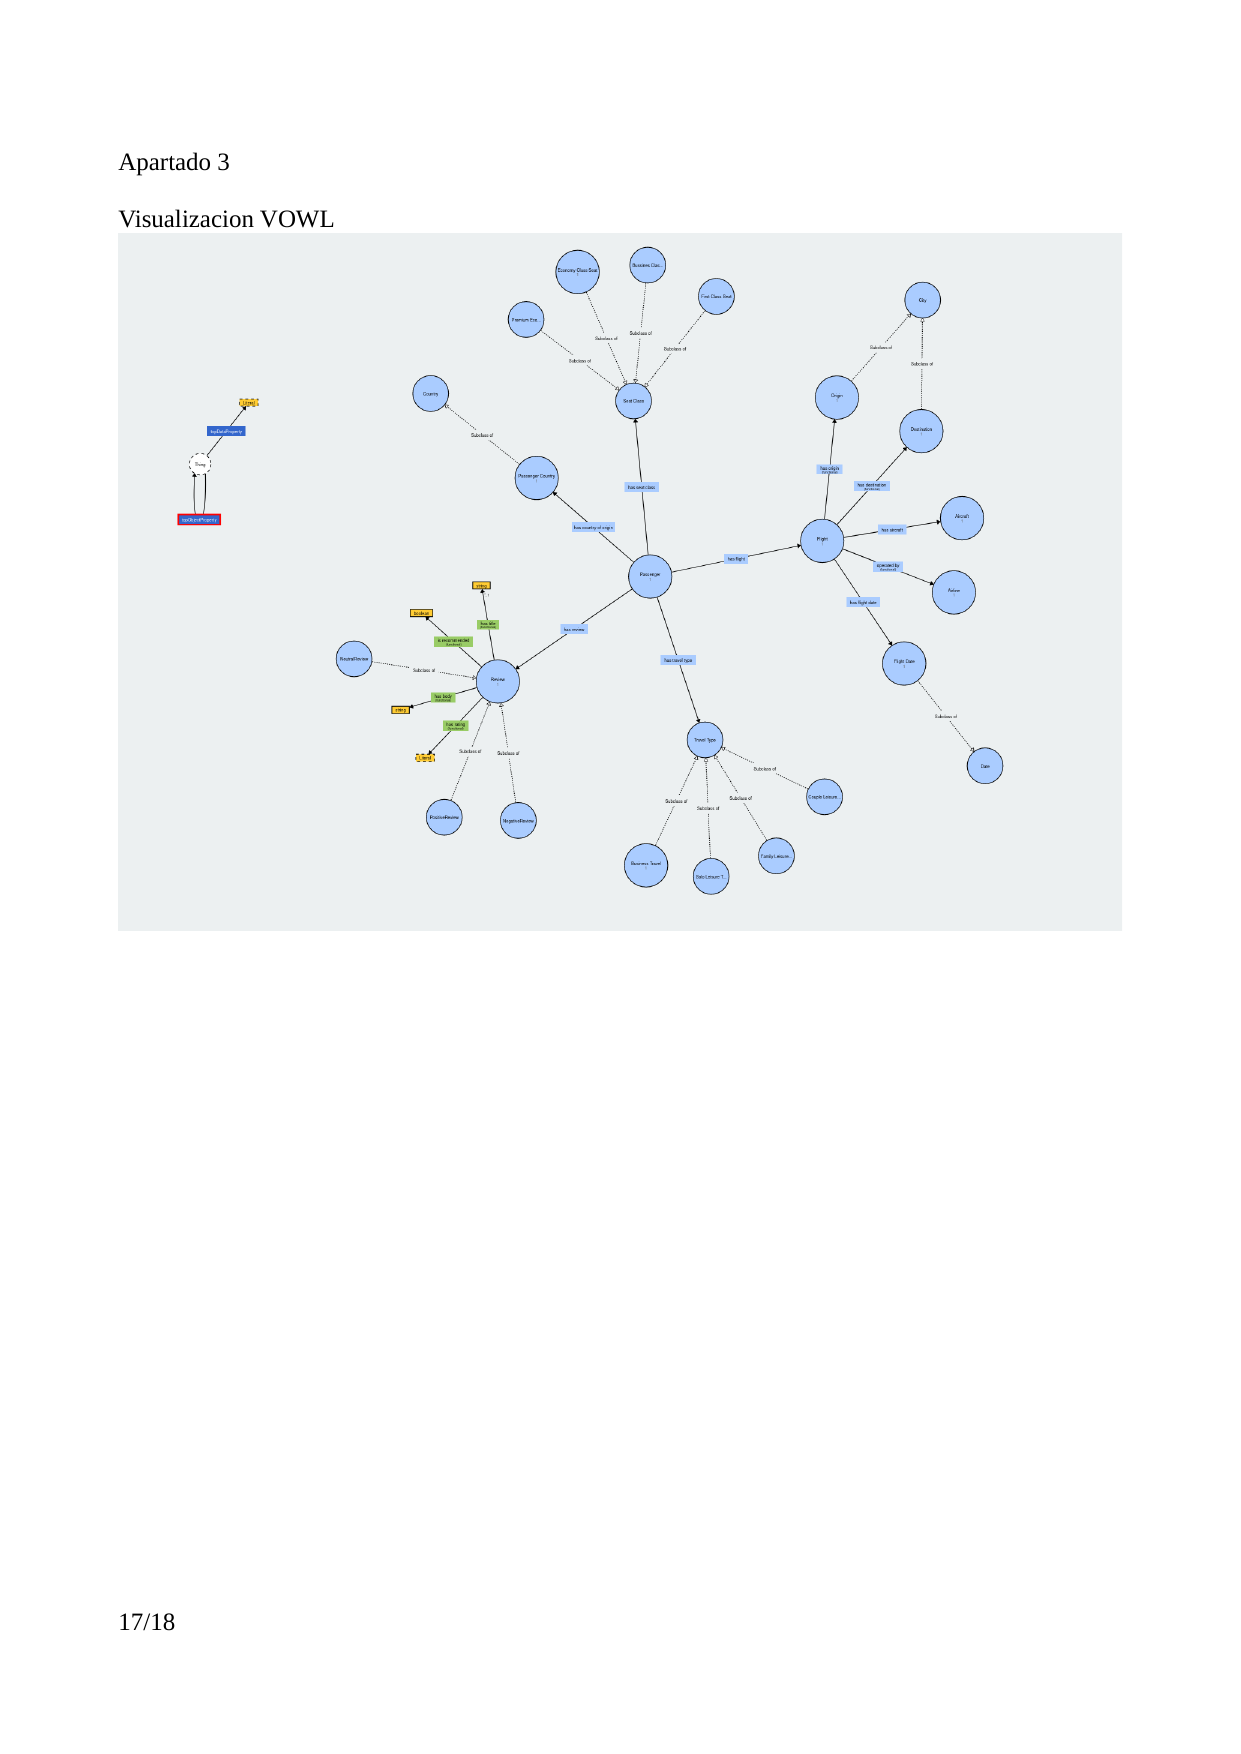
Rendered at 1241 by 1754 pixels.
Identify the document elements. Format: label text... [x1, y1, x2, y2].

text Visualizacion VOWL [118, 204, 1122, 233]
picture [118, 233, 1123, 931]
text Apartado 3 [118, 147, 1122, 176]
